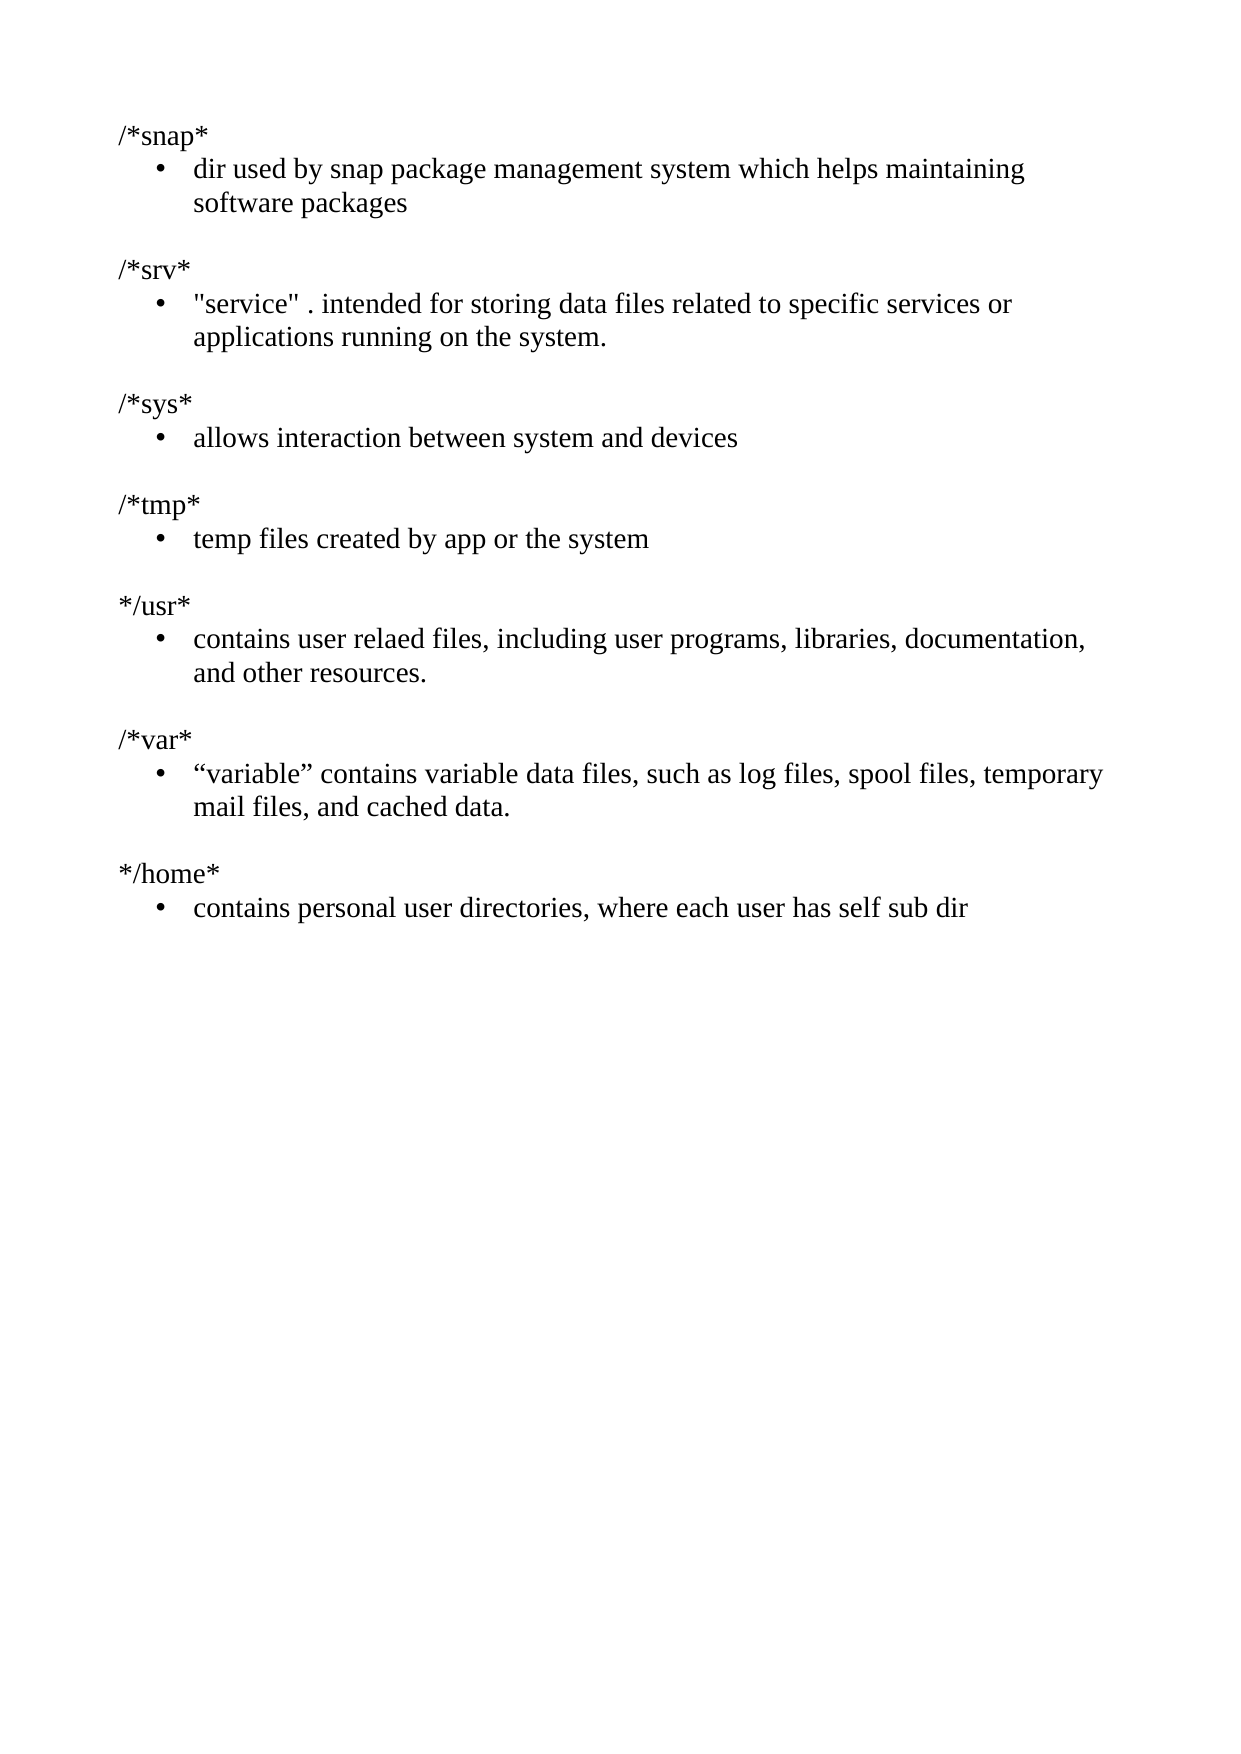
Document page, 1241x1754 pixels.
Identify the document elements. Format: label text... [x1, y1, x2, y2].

text */home* [118, 857, 1122, 890]
list dir used by snap package management system which helps maintaining software packages [156, 152, 1122, 219]
list "service" . intended for storing data files related to specific services or applications running on the system. [156, 286, 1122, 353]
text /*srv* [118, 252, 1122, 286]
list contains personal user directories, where each user has self sub dir [156, 890, 1122, 924]
text /*var* [118, 722, 1122, 756]
list allows interaction between system and devices [156, 420, 1122, 454]
list “variable” contains variable data files, such as log files, spool files, temporary mail files, and cached data. [156, 756, 1122, 823]
list contains user relaed files, including user programs, libraries, documentation, and other resources. [156, 622, 1122, 689]
text /*tmp* [118, 487, 1122, 521]
text */usr* [118, 588, 1122, 622]
text /*snap* [118, 118, 1122, 152]
text /*sys* [118, 387, 1122, 420]
list temp files created by app or the system [156, 521, 1122, 554]
